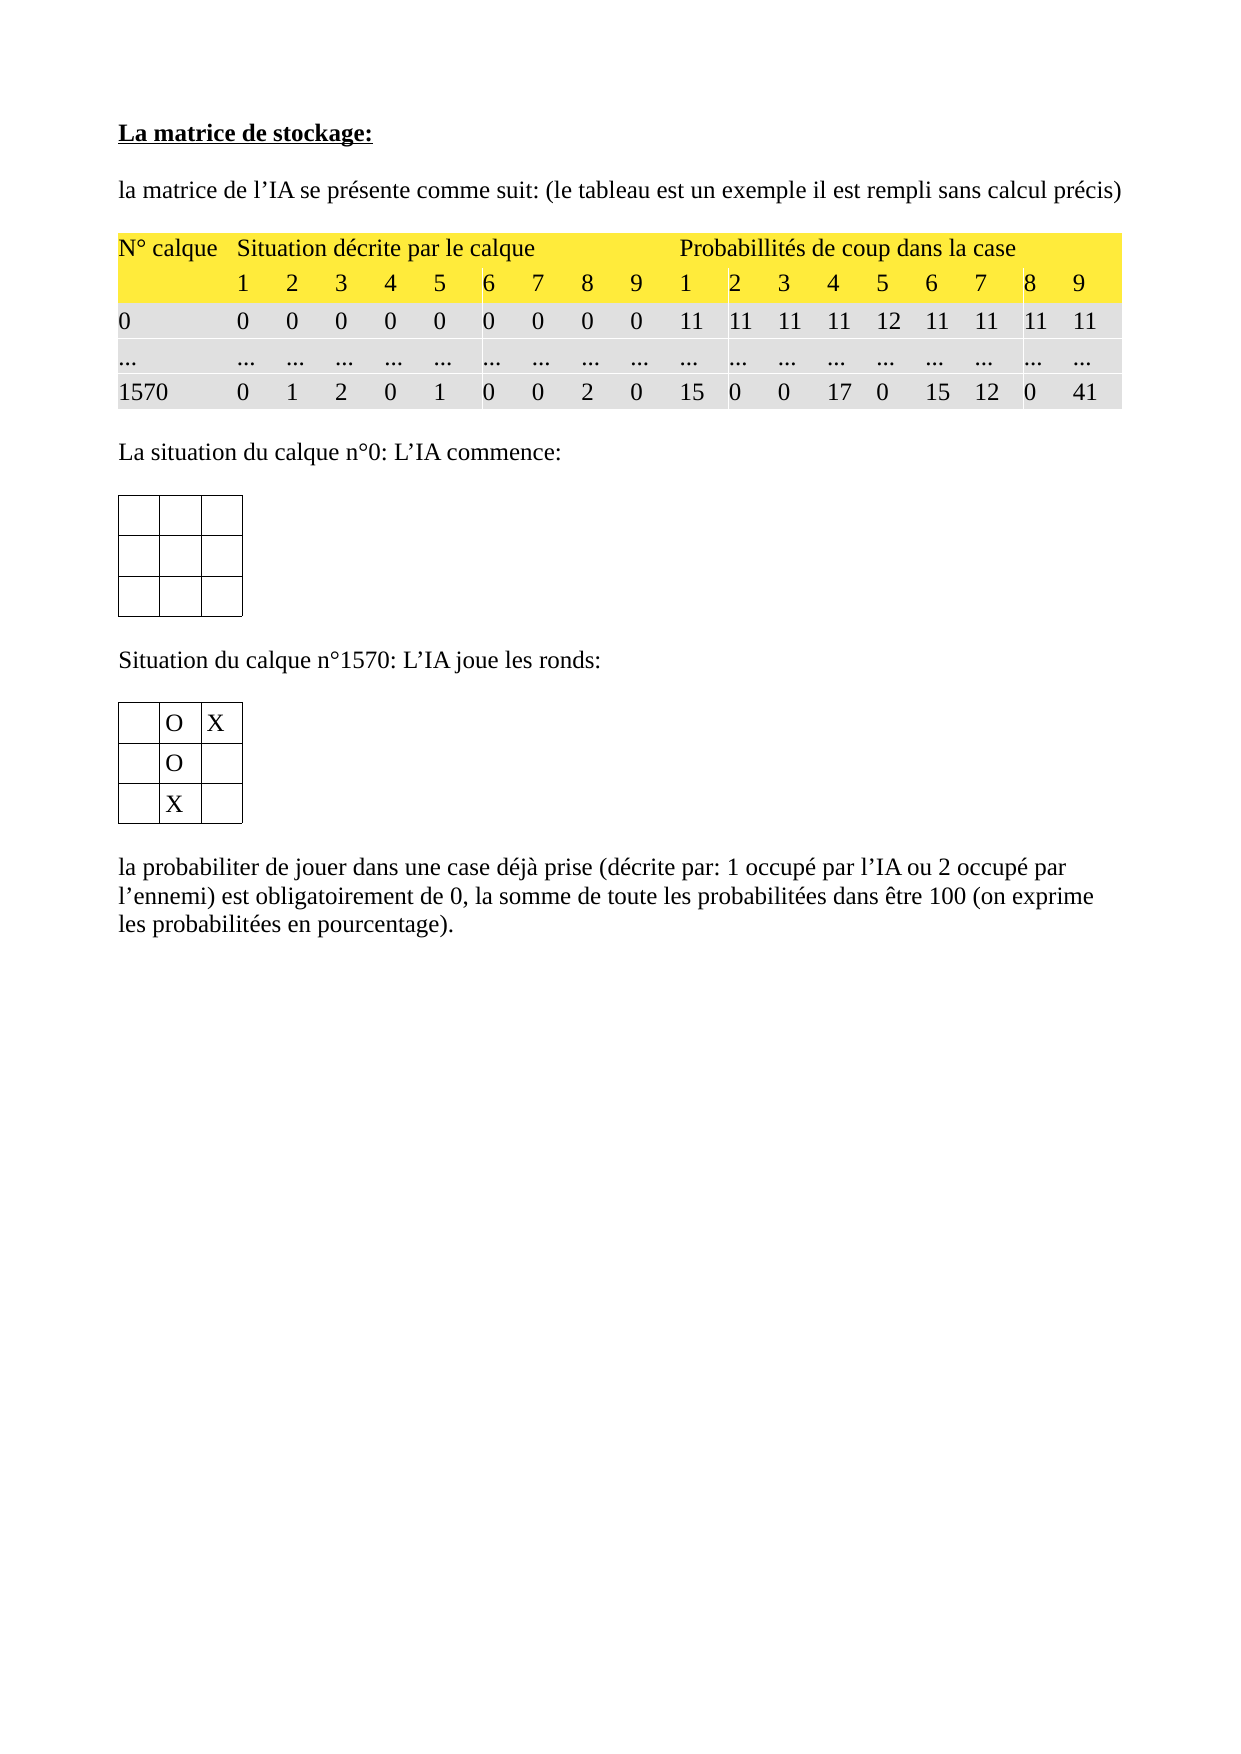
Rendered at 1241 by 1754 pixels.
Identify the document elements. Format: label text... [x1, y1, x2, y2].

table_cell 2 [286, 268, 335, 303]
table_cell ... [483, 339, 532, 373]
table_cell ... [335, 339, 384, 373]
table_cell ... [1024, 339, 1073, 373]
table_cell [119, 744, 159, 783]
table_cell ... [778, 339, 827, 373]
table_header [160, 496, 201, 535]
table_header X [202, 703, 242, 742]
table_header O [160, 703, 201, 742]
table_cell [160, 577, 201, 616]
table_cell [202, 784, 242, 823]
table_cell ... [581, 339, 630, 373]
table_cell 5 [433, 268, 482, 303]
table_cell [119, 577, 159, 616]
table_cell [119, 536, 159, 576]
table_cell [119, 784, 159, 823]
text Situation du calque n°1570: L’IA joue les ronds: [118, 645, 1122, 673]
table_header N° calque [118, 233, 237, 303]
table_header Probabillités de coup dans la case [679, 233, 1122, 268]
table_cell O [160, 744, 201, 783]
table_cell 6 [483, 268, 532, 303]
table_cell 0 [532, 374, 581, 409]
table_cell ... [118, 339, 237, 373]
table_cell 0 [335, 303, 384, 338]
table_cell 0 [876, 374, 925, 409]
table_cell 11 [827, 303, 876, 338]
table_cell 8 [1024, 268, 1073, 303]
table_cell ... [827, 339, 876, 373]
table_cell 0 [237, 303, 286, 338]
table_cell 11 [1073, 303, 1122, 338]
table_cell 0 [778, 374, 827, 409]
text la matrice de l’IA se présente comme suit: (le tableau est un exemple il est rempli sans calcul précis) [118, 176, 1122, 204]
table_cell 1 [237, 268, 286, 303]
table_cell ... [925, 339, 974, 373]
table_cell ... [384, 339, 433, 373]
table_cell 0 [483, 303, 532, 338]
table_cell 2 [729, 268, 778, 303]
table_cell ... [532, 339, 581, 373]
table_cell 17 [827, 374, 876, 409]
table_cell ... [876, 339, 925, 373]
table_cell X [160, 784, 201, 823]
table_cell 11 [1024, 303, 1073, 338]
table_cell [202, 536, 242, 576]
table_cell ... [630, 339, 679, 373]
table_header [119, 703, 159, 742]
table_cell 9 [630, 268, 679, 303]
table_cell 0 [237, 374, 286, 409]
table_cell 1 [286, 374, 335, 409]
table_cell 1 [433, 374, 482, 409]
table_header Situation décrite par le calque [237, 233, 679, 268]
table_header [202, 496, 242, 535]
table_cell 3 [778, 268, 827, 303]
table_cell 0 [118, 303, 237, 338]
table_cell ... [286, 339, 335, 373]
table_cell 8 [581, 268, 630, 303]
table_cell 0 [630, 303, 679, 338]
text la probabiliter de jouer dans une case déjà prise (décrite par: 1 occupé par l’IA ou 2 occupé par l’ennemi) est obligatoirement de 0, la somme de toute les probabilitées dans être 100 (on exprime les probabilitées en pourcentage). [118, 852, 1122, 938]
table_cell 2 [335, 374, 384, 409]
table_cell 2 [581, 374, 630, 409]
table_cell 5 [876, 268, 925, 303]
table_cell [160, 536, 201, 576]
table_cell 0 [729, 374, 778, 409]
table_cell ... [237, 339, 286, 373]
table_cell ... [433, 339, 482, 373]
table_cell 3 [335, 268, 384, 303]
table_cell [202, 744, 242, 783]
table_cell 6 [925, 268, 974, 303]
table_cell 0 [1024, 374, 1073, 409]
table_cell 0 [532, 303, 581, 338]
table_cell 0 [581, 303, 630, 338]
table_cell [202, 577, 242, 616]
table_cell 4 [384, 268, 433, 303]
table_cell 1 [679, 268, 728, 303]
table_cell 0 [286, 304, 335, 338]
table_cell 15 [925, 374, 974, 409]
text La situation du calque n°0: L’IA commence: [118, 437, 1122, 466]
table_cell 4 [827, 268, 876, 303]
table_cell 11 [778, 303, 827, 338]
table_cell 0 [483, 374, 532, 409]
table_cell ... [974, 339, 1023, 373]
table_cell 0 [630, 374, 679, 409]
table_cell 12 [876, 303, 925, 338]
table_cell 7 [974, 268, 1023, 303]
table_cell ... [679, 339, 728, 373]
table_cell 41 [1073, 374, 1122, 409]
table_cell 0 [384, 303, 433, 338]
table_cell 9 [1073, 268, 1122, 303]
table_cell ... [1073, 339, 1122, 373]
table_cell 11 [925, 303, 974, 338]
table_cell 1570 [118, 374, 237, 409]
table_cell 7 [532, 268, 581, 303]
table_cell ... [729, 339, 778, 373]
table_cell 11 [974, 303, 1023, 338]
table_header [119, 496, 159, 535]
table_cell 12 [974, 374, 1023, 409]
table_cell 15 [679, 374, 728, 409]
table_cell 0 [433, 303, 482, 338]
table_cell 0 [384, 374, 433, 409]
table_cell 11 [679, 303, 728, 338]
table_cell 11 [729, 303, 778, 338]
text La matrice de stockage: [118, 118, 1122, 147]
